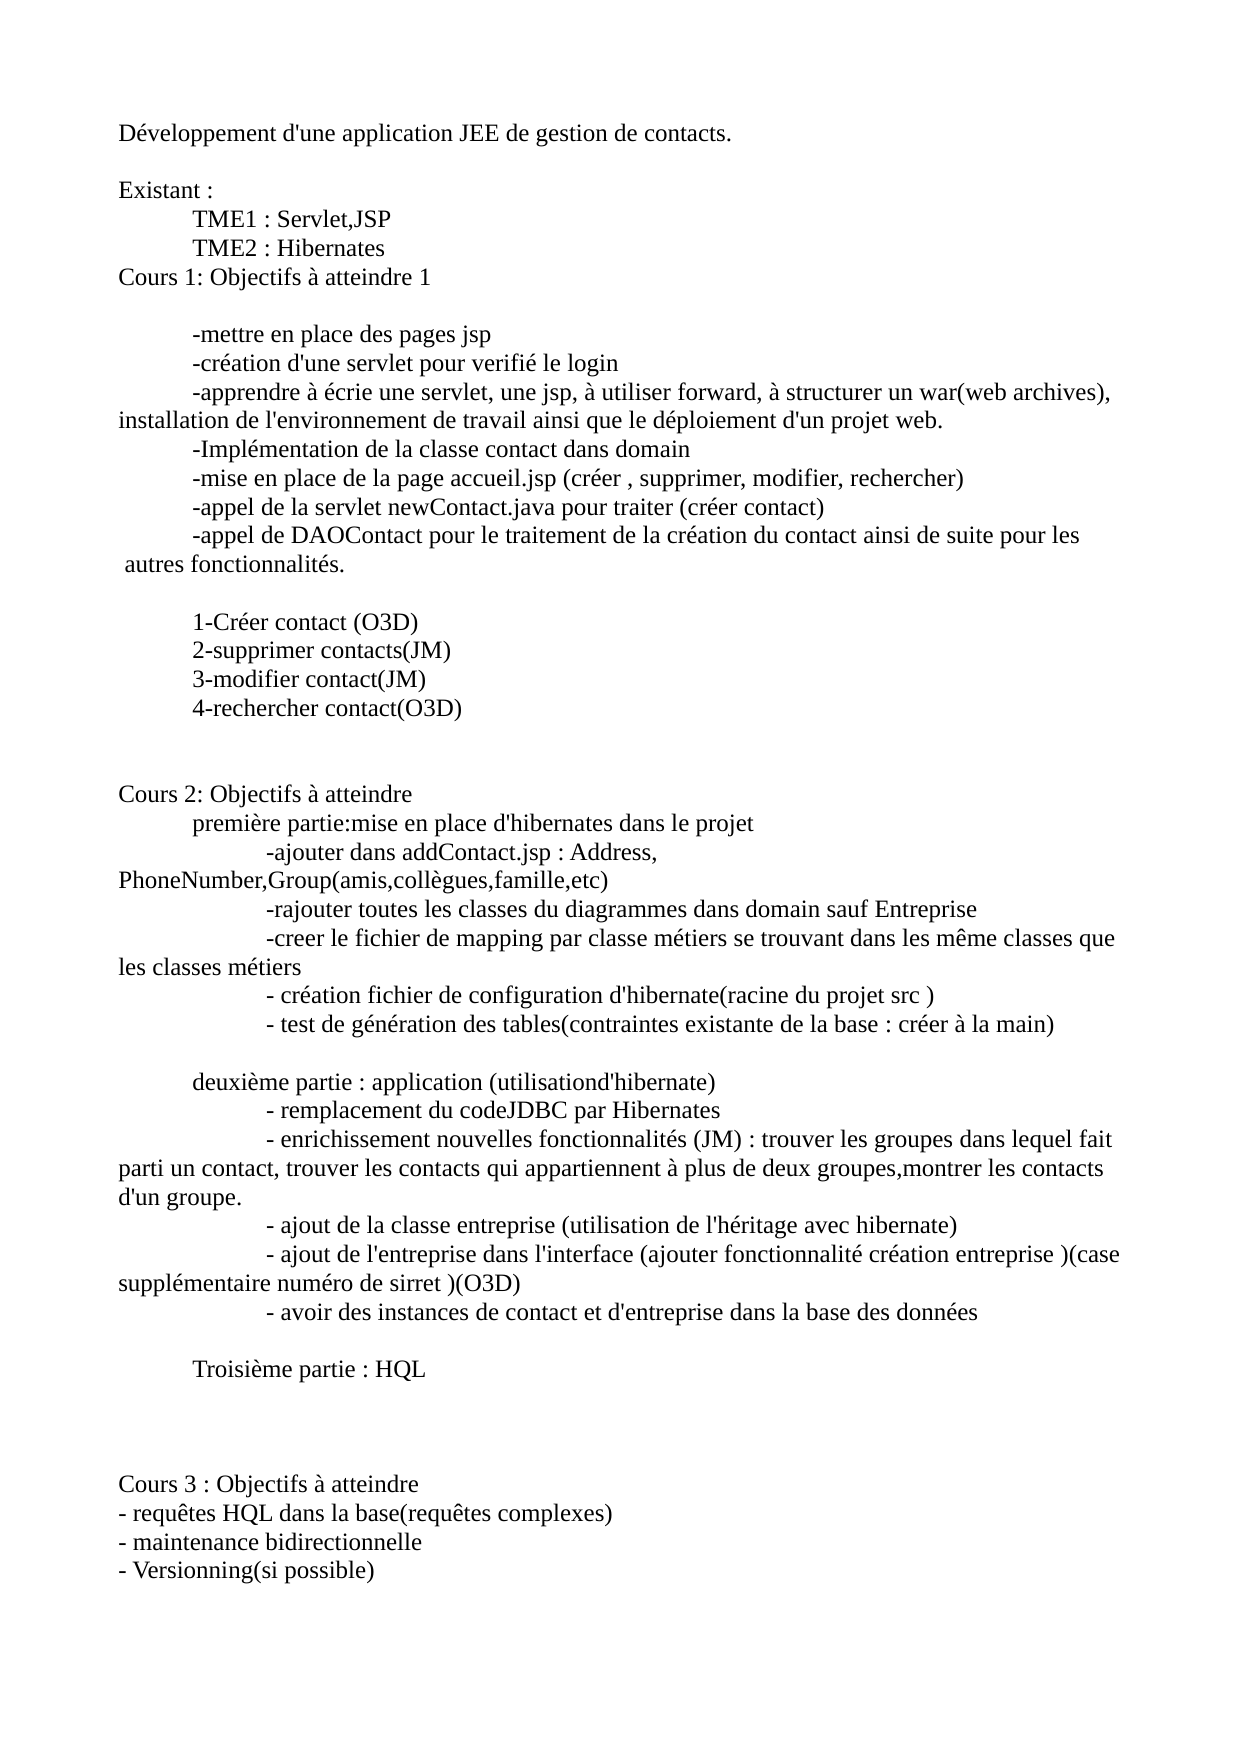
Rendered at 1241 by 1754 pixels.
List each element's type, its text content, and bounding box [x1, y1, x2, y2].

text première partie:mise en place d'hibernates dans le projet [118, 808, 1122, 837]
text 4-rechercher contact(O3D) [118, 693, 1122, 722]
text -mettre en place des pages jsp [118, 319, 1122, 348]
text - avoir des instances de contact et d'entreprise dans la base des données [118, 1297, 1122, 1326]
text - ajout de l'entreprise dans l'interface (ajouter fonctionnalité création entreprise )(case supplémentaire numéro de sirret )(O3D) [118, 1239, 1122, 1297]
text 1-Créer contact (O3D) [118, 607, 1122, 636]
text -apprendre à écrie une servlet, une jsp, à utiliser forward, à structurer un war(web archives), installation de l'environnement de travail ainsi que le déploiement d'un projet web. [118, 377, 1122, 434]
text -mise en place de la page accueil.jsp (créer , supprimer, modifier, rechercher) [118, 463, 1122, 492]
text - maintenance bidirectionnelle [118, 1527, 1122, 1556]
text - ajout de la classe entreprise (utilisation de l'héritage avec hibernate) [118, 1211, 1122, 1239]
text 2-supprimer contacts(JM) [118, 636, 1122, 664]
text autres fonctionnalités. [118, 549, 1122, 578]
text - Versionning(si possible) [118, 1556, 1122, 1584]
text Développement d'une application JEE de gestion de contacts. [118, 118, 1122, 147]
text 3-modifier contact(JM) [118, 664, 1122, 693]
text Cours 2: Objectifs à atteindre [118, 779, 1122, 808]
text Cours 3 : Objectifs à atteindre [118, 1469, 1122, 1498]
text - création fichier de configuration d'hibernate(racine du projet src ) [118, 981, 1122, 1009]
text - test de génération des tables(contraintes existante de la base : créer à la main) [118, 1009, 1122, 1038]
text TME2 : Hibernates [118, 233, 1122, 262]
text -Implémentation de la classe contact dans domain [118, 434, 1122, 463]
text - requêtes HQL dans la base(requêtes complexes) [118, 1498, 1122, 1527]
text -création d'une servlet pour verifié le login [118, 348, 1122, 377]
text TME1 : Servlet,JSP [118, 204, 1122, 233]
text -ajouter dans addContact.jsp : Address, PhoneNumber,Group(amis,collègues,famille,etc) [118, 837, 1122, 894]
text -rajouter toutes les classes du diagrammes dans domain sauf Entreprise [118, 894, 1122, 923]
text -appel de DAOContact pour le traitement de la création du contact ainsi de suite pour les [118, 521, 1122, 549]
text - remplacement du codeJDBC par Hibernates [118, 1096, 1122, 1124]
text Troisième partie : HQL [118, 1354, 1122, 1383]
text -creer le fichier de mapping par classe métiers se trouvant dans les même classes que les classes métiers [118, 923, 1122, 981]
text Existant : [118, 176, 1122, 204]
text Cours 1: Objectifs à atteindre 1 [118, 262, 1122, 291]
text - enrichissement nouvelles fonctionnalités (JM) : trouver les groupes dans lequel fait parti un contact, trouver les contacts qui appartiennent à plus de deux groupes,montrer les contacts d'un groupe. [118, 1124, 1122, 1211]
text deuxième partie : application (utilisationd'hibernate) [118, 1067, 1122, 1096]
text -appel de la servlet newContact.java pour traiter (créer contact) [118, 492, 1122, 521]
